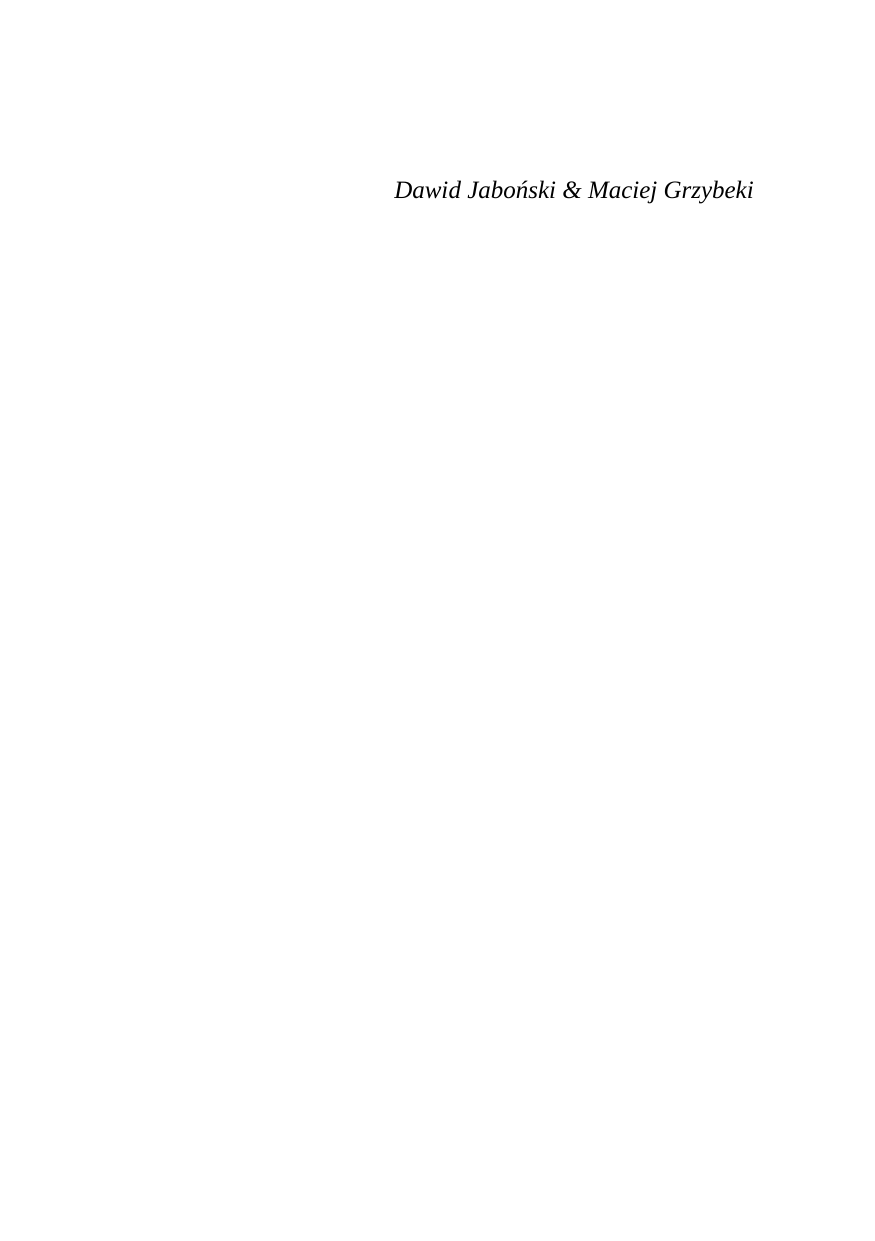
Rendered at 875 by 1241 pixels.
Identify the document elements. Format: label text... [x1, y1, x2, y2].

text Dawid Jaboński & Maciej Grzybeki [118, 176, 756, 204]
